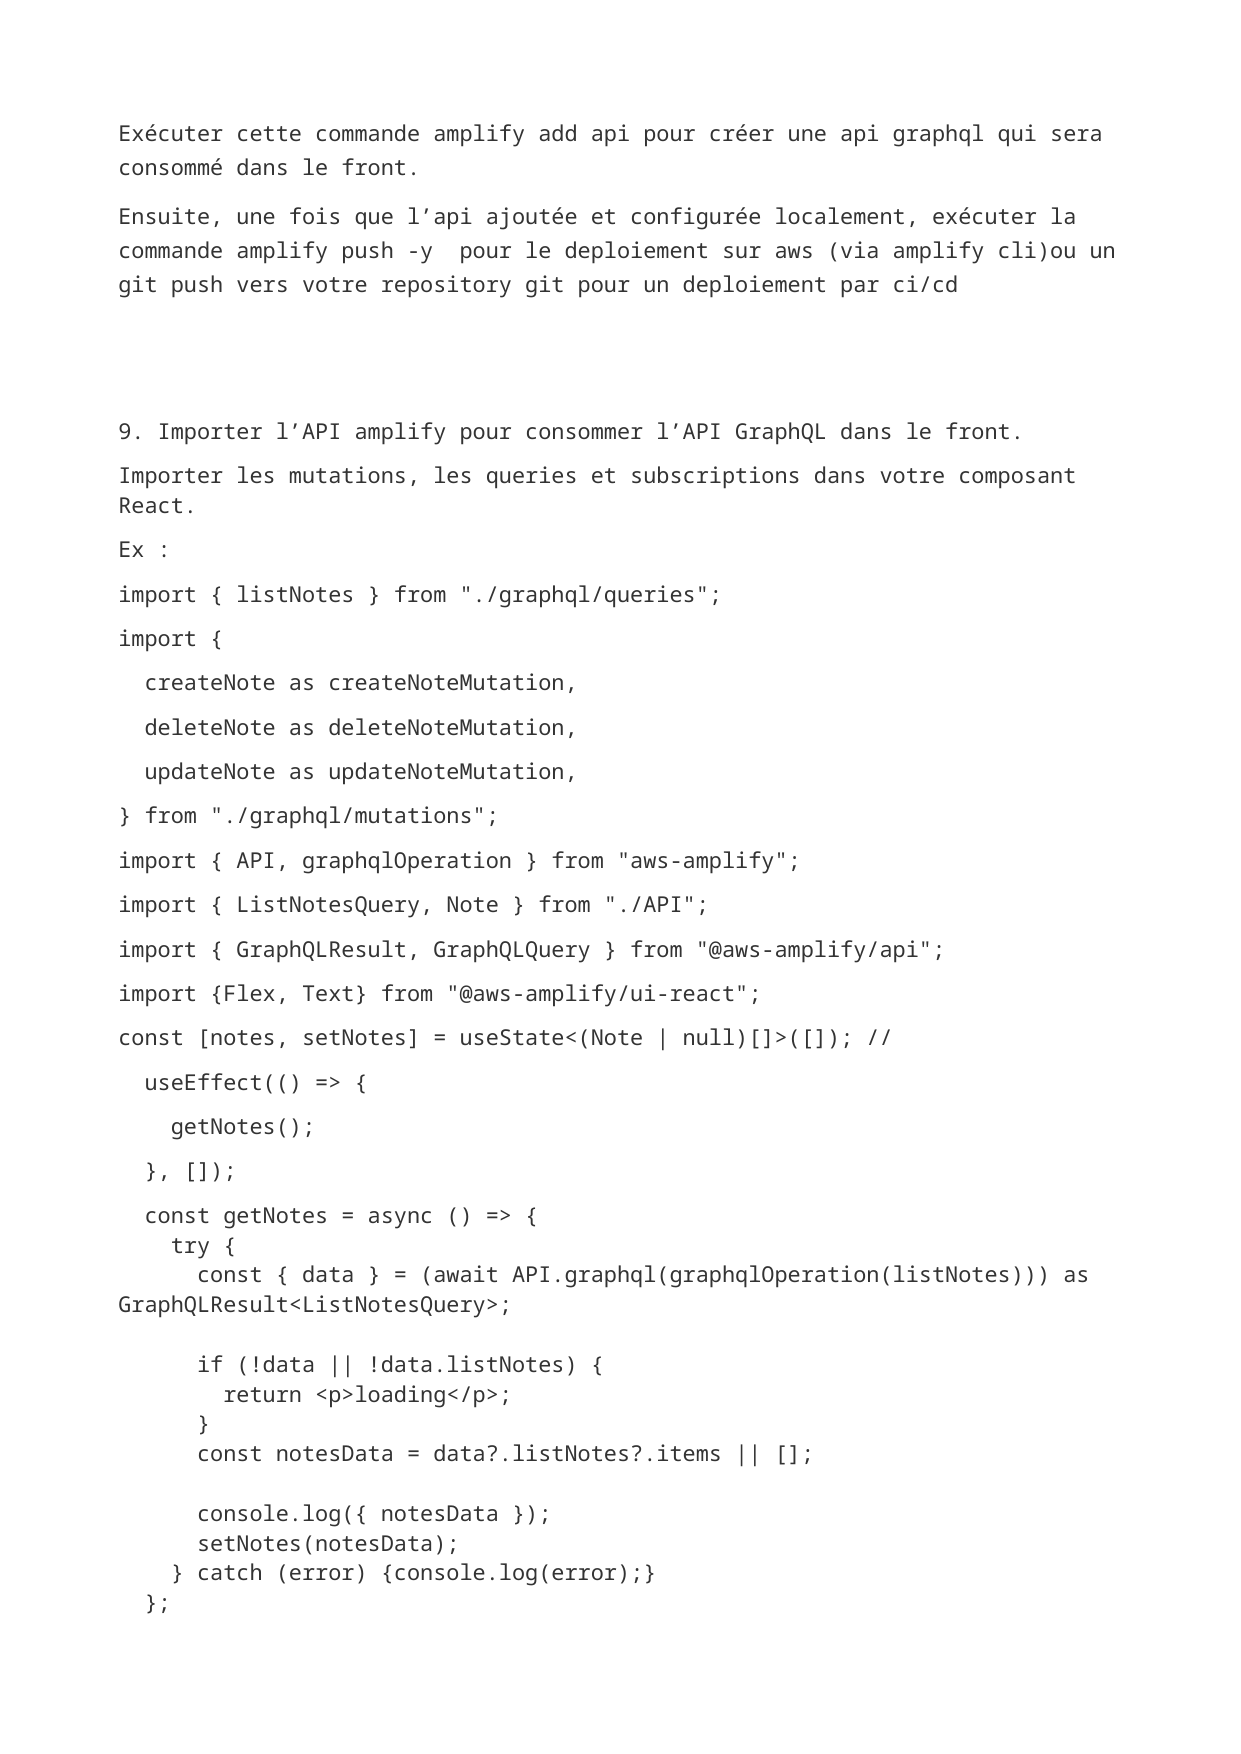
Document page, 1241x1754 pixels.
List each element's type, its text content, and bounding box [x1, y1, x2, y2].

text deleteNote as deleteNoteMutation, [118, 712, 1122, 741]
text import { listNotes } from "./graphql/queries"; [118, 578, 1122, 608]
text import { [118, 623, 1122, 653]
text } catch (error) {console.log(error);} [118, 1557, 1122, 1587]
text } [118, 1408, 1122, 1438]
text 9. Importer l’API amplify pour consommer l’API GraphQL dans le front. [118, 416, 1122, 445]
text console.log({ notesData }); [118, 1498, 1122, 1527]
text import { GraphQLResult, GraphQLQuery } from "@aws-amplify/api"; [118, 933, 1122, 963]
text }; [118, 1587, 1122, 1617]
text getNotes(); [118, 1111, 1122, 1141]
text const getNotes = async () => { [118, 1200, 1122, 1229]
text const { data } = (await API.graphql(graphqlOperation(listNotes))) as GraphQLResult<ListNotesQuery>; [118, 1259, 1122, 1319]
text } from "./graphql/mutations"; [118, 800, 1122, 830]
text Ex : [118, 534, 1122, 564]
text import { ListNotesQuery, Note } from "./API"; [118, 889, 1122, 919]
text import {Flex, Text} from "@aws-amplify/ui-react"; [118, 978, 1122, 1008]
text useEffect(() => { [118, 1067, 1122, 1096]
text }, []); [118, 1155, 1122, 1185]
text Ensuite, une fois que l’api ajoutée et configurée localement, exécuter la commande amplify push -y pour le deploiement sur aws (via amplify cli)ou un git push vers votre repository git pour un deploiement par ci/cd [118, 201, 1122, 299]
text if (!data || !data.listNotes) { [118, 1349, 1122, 1378]
text setNotes(notesData); [118, 1527, 1122, 1557]
text const [notes, setNotes] = useState<(Note | null)[]>([]); // [118, 1022, 1122, 1052]
text return <p>loading</p>; [118, 1378, 1122, 1408]
text import { API, graphqlOperation } from "aws-amplify"; [118, 845, 1122, 874]
text updateNote as updateNoteMutation, [118, 756, 1122, 786]
text createNote as createNoteMutation, [118, 667, 1122, 697]
text try { [118, 1229, 1122, 1259]
text const notesData = data?.listNotes?.items || []; [118, 1438, 1122, 1468]
text Importer les mutations, les queries et subscriptions dans votre composant React. [118, 460, 1122, 519]
text Exécuter cette commande amplify add api pour créer une api graphql qui sera consommé dans le front. [118, 118, 1122, 182]
